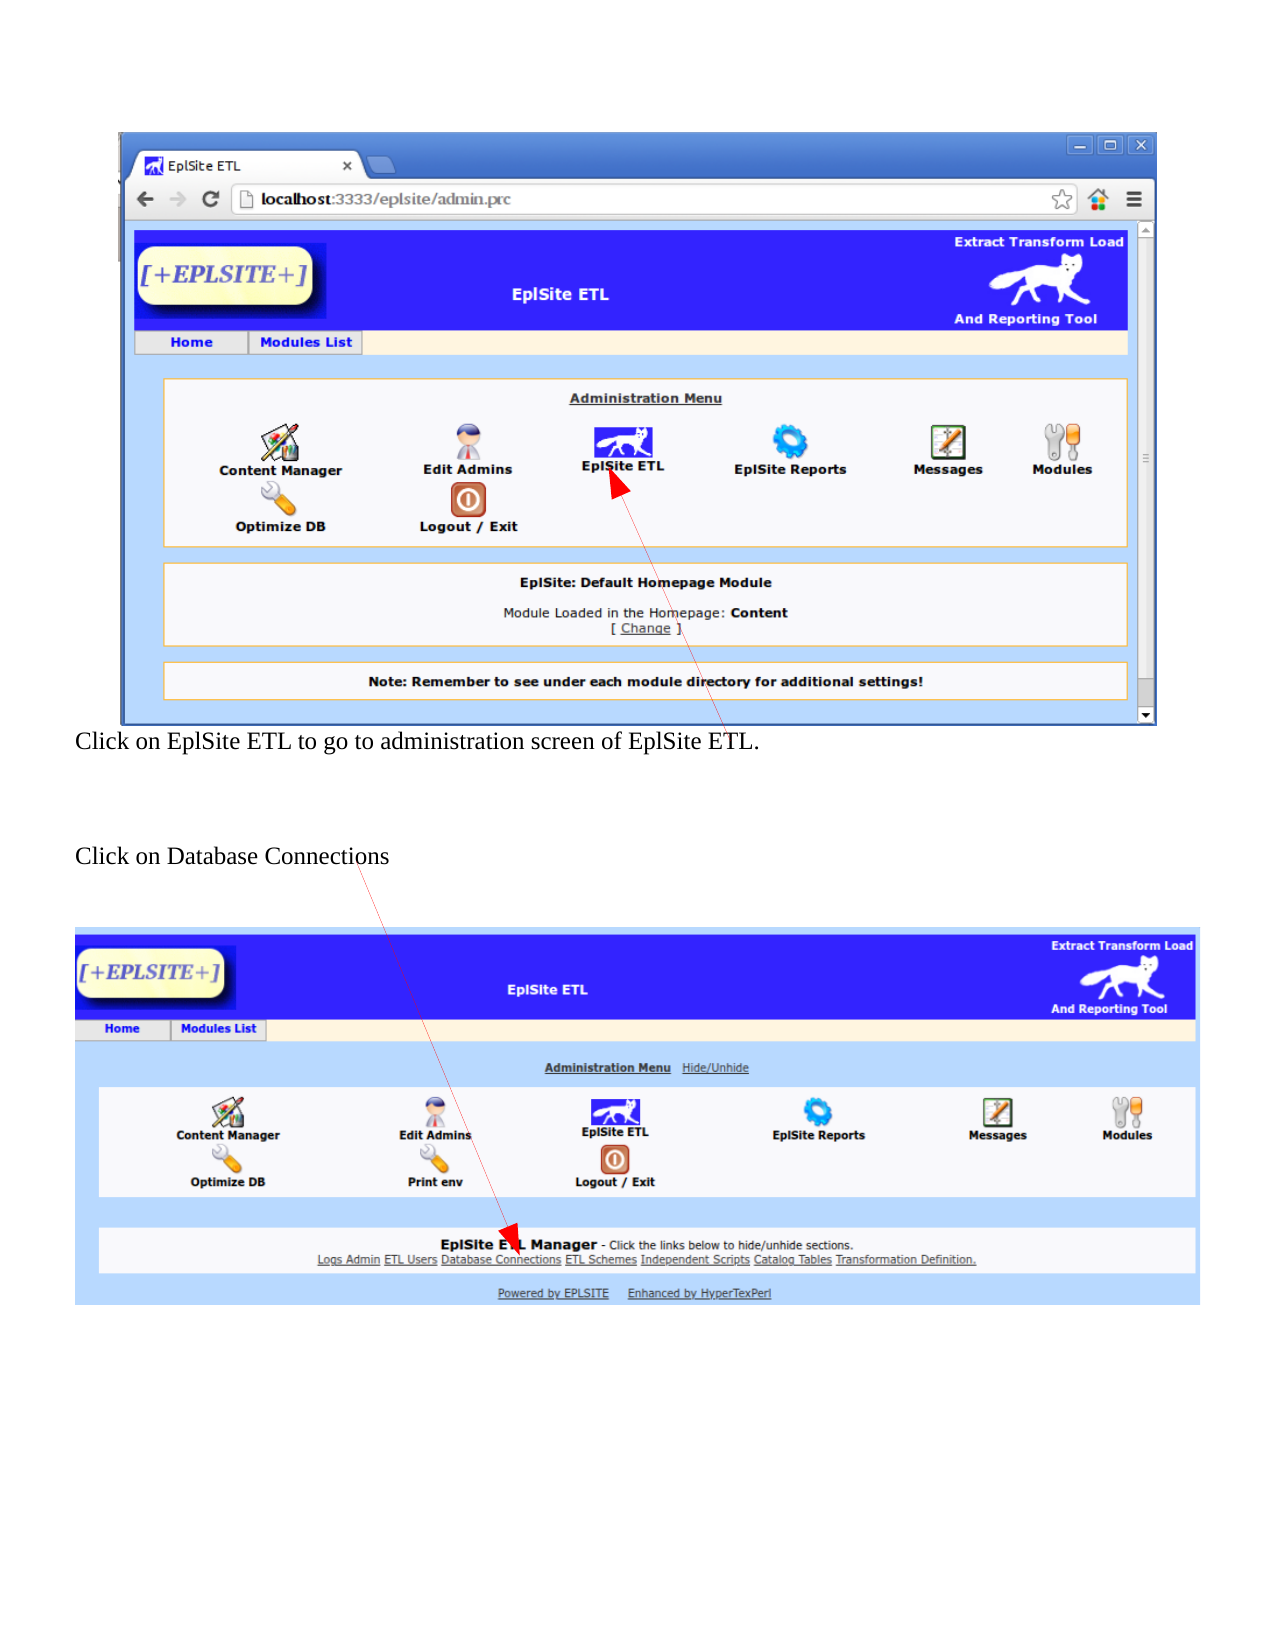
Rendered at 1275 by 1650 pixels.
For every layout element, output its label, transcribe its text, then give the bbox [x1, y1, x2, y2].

picture [118, 132, 1157, 726]
picture [75, 927, 1200, 1305]
text Click on EplSite ETL to go to administration screen of EplSite ETL. [75, 118, 1200, 755]
text Click on Database Connections [75, 841, 1200, 870]
